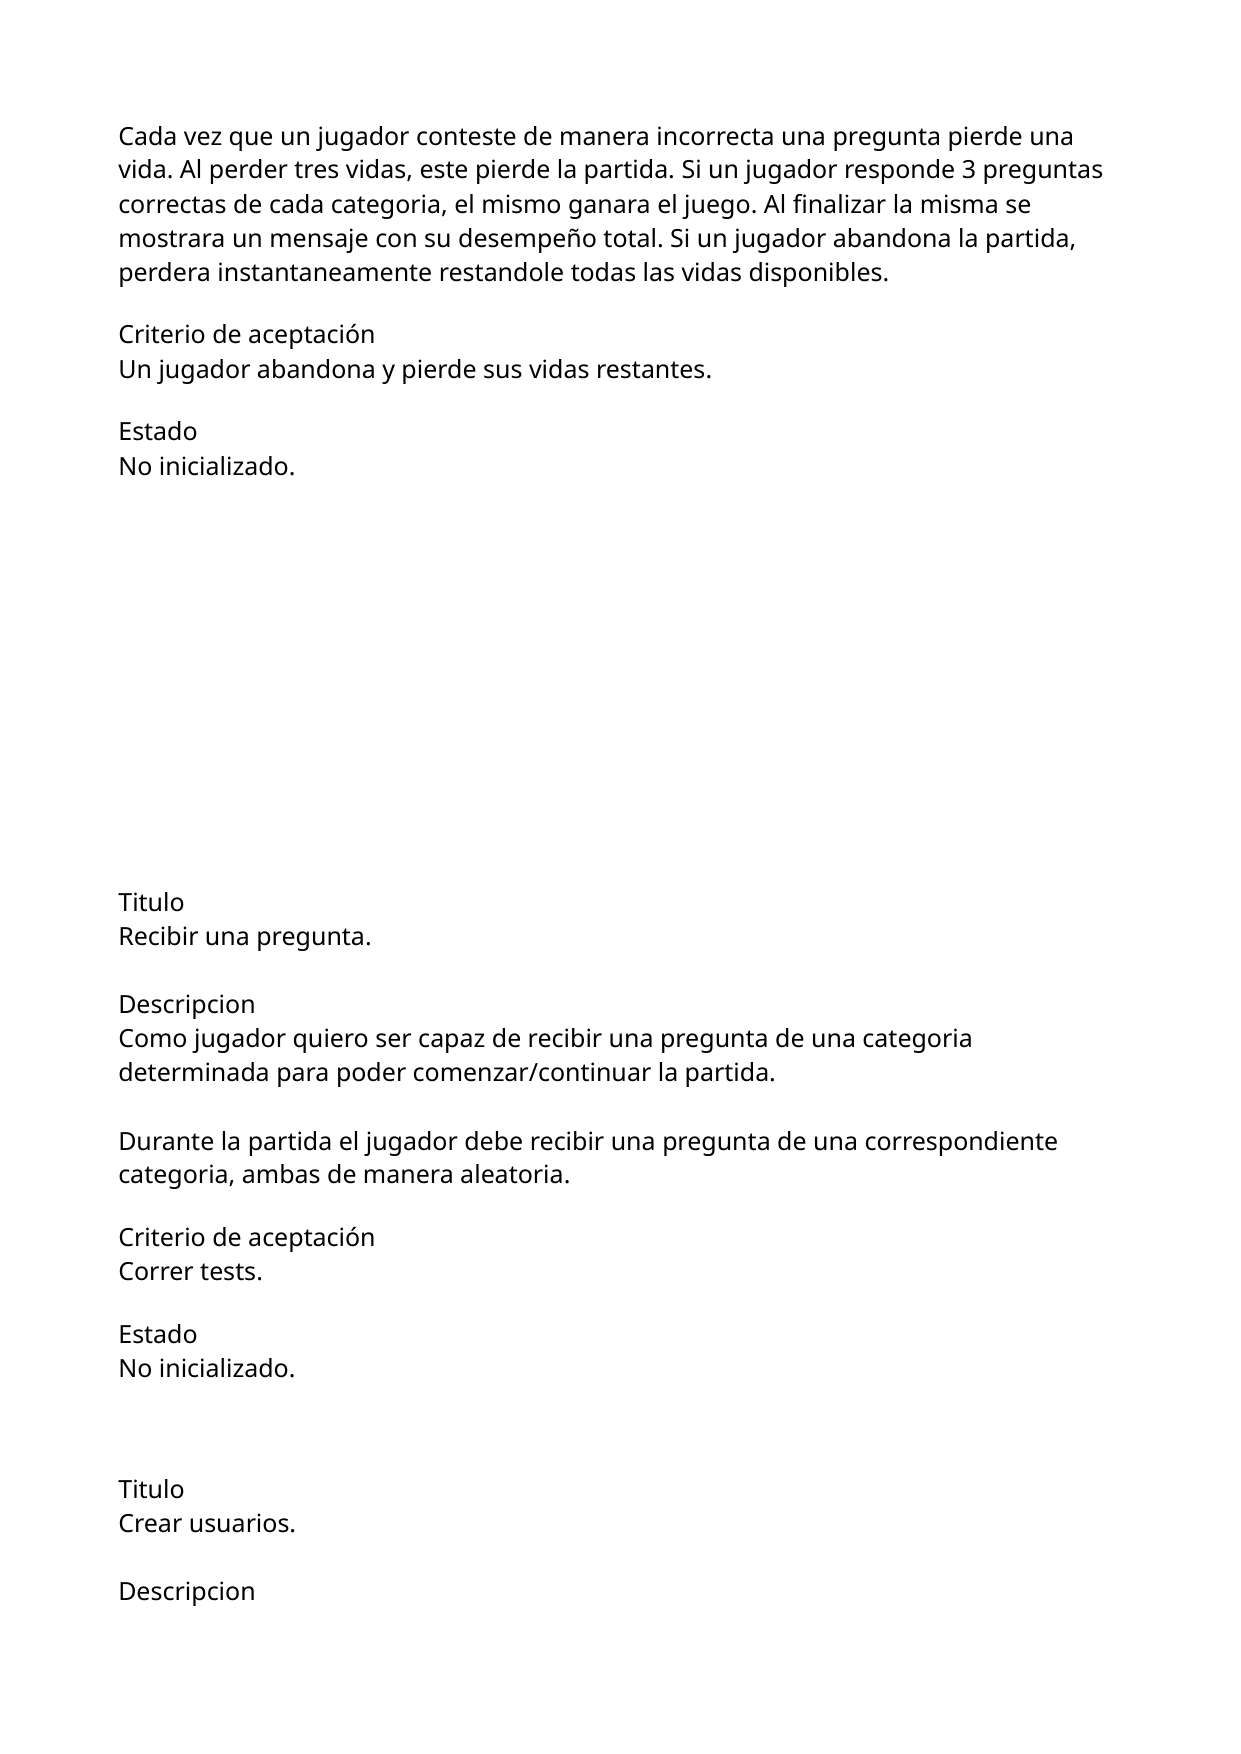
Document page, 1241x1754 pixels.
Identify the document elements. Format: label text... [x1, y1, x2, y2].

text No inicializado. [118, 1351, 1122, 1385]
text No inicializado. [118, 448, 1122, 482]
text Correr tests. [118, 1254, 1122, 1288]
text Descripcion [118, 1573, 1122, 1607]
text Estado [118, 1317, 1122, 1351]
text Cada vez que un jugador conteste de manera incorrecta una pregunta pierde una vida. Al perder tres vidas, este pierde la partida. Si un jugador responde 3 preguntas correctas de cada categoria, el mismo ganara el juego. Al finalizar la misma se mostrara un mensaje con su desempeño total. Si un jugador abandona la partida, perdera instantaneamente restandole todas las vidas disponibles. [118, 118, 1122, 288]
text Durante la partida el jugador debe recibir una pregunta de una correspondiente categoria, ambas de manera aleatoria. [118, 1123, 1122, 1191]
text Titulo [118, 885, 1122, 919]
text Estado [118, 414, 1122, 448]
text Un jugador abandona y pierde sus vidas restantes. [118, 351, 1122, 385]
text Recibir una pregunta. [118, 919, 1122, 953]
text Descripcion [118, 987, 1122, 1021]
text Criterio de aceptación [118, 317, 1122, 351]
text Como jugador quiero ser capaz de recibir una pregunta de una categoria determinada para poder comenzar/continuar la partida. [118, 1021, 1122, 1089]
text Titulo [118, 1471, 1122, 1505]
text Crear usuarios. [118, 1505, 1122, 1539]
text Criterio de aceptación [118, 1220, 1122, 1254]
